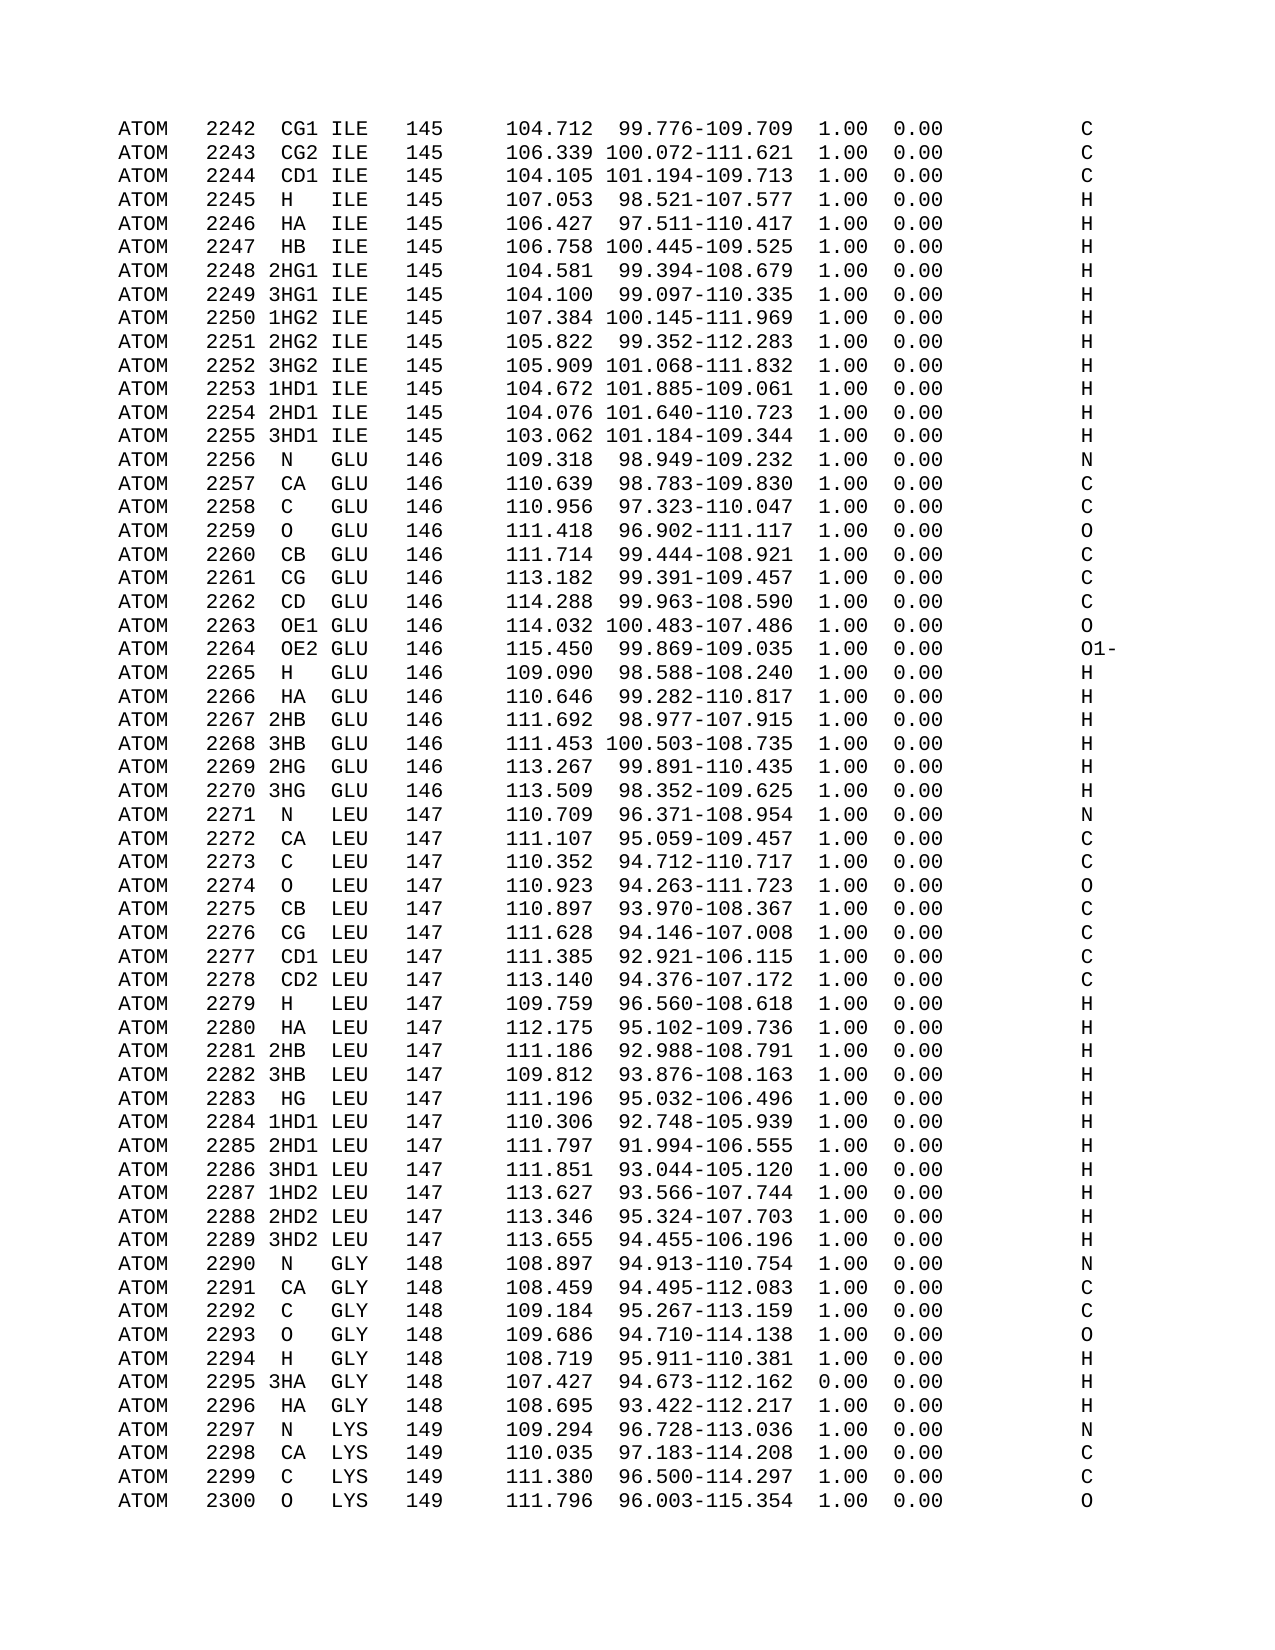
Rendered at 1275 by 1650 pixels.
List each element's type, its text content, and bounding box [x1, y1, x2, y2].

text ATOM 2291 CA GLY 148 108.459 94.495-112.083 1.00 0.00 C [118, 1277, 1157, 1300]
text ATOM 2268 3HB GLU 146 111.453 100.503-108.735 1.00 0.00 H [118, 733, 1157, 757]
text ATOM 2243 CG2 ILE 145 106.339 100.072-111.621 1.00 0.00 C [118, 142, 1157, 165]
text ATOM 2252 3HG2 ILE 145 105.909 101.068-111.832 1.00 0.00 H [118, 354, 1157, 378]
text ATOM 2299 C LYS 149 111.380 96.500-114.297 1.00 0.00 C [118, 1466, 1157, 1489]
text ATOM 2244 CD1 ILE 145 104.105 101.194-109.713 1.00 0.00 C [118, 165, 1157, 189]
text ATOM 2298 CA LYS 149 110.035 97.183-114.208 1.00 0.00 C [118, 1442, 1157, 1466]
text ATOM 2257 CA GLU 146 110.639 98.783-109.830 1.00 0.00 C [118, 473, 1157, 496]
text ATOM 2263 OE1 GLU 146 114.032 100.483-107.486 1.00 0.00 O [118, 615, 1157, 638]
text ATOM 2242 CG1 ILE 145 104.712 99.776-109.709 1.00 0.00 C [118, 118, 1157, 142]
text ATOM 2250 1HG2 ILE 145 107.384 100.145-111.969 1.00 0.00 H [118, 307, 1157, 331]
text ATOM 2271 N LEU 147 110.709 96.371-108.954 1.00 0.00 N [118, 804, 1157, 827]
text ATOM 2276 CG LEU 147 111.628 94.146-107.008 1.00 0.00 C [118, 922, 1157, 946]
text ATOM 2262 CD GLU 146 114.288 99.963-108.590 1.00 0.00 C [118, 591, 1157, 615]
text ATOM 2260 CB GLU 146 111.714 99.444-108.921 1.00 0.00 C [118, 544, 1157, 567]
text ATOM 2300 O LYS 149 111.796 96.003-115.354 1.00 0.00 O [118, 1489, 1157, 1513]
text ATOM 2295 3HA GLY 148 107.427 94.673-112.162 0.00 0.00 H [118, 1371, 1157, 1395]
text ATOM 2296 HA GLY 148 108.695 93.422-112.217 1.00 0.00 H [118, 1395, 1157, 1419]
text ATOM 2275 CB LEU 147 110.897 93.970-108.367 1.00 0.00 C [118, 898, 1157, 922]
text ATOM 2281 2HB LEU 147 111.186 92.988-108.791 1.00 0.00 H [118, 1040, 1157, 1064]
text ATOM 2247 HB ILE 145 106.758 100.445-109.525 1.00 0.00 H [118, 236, 1157, 260]
text ATOM 2273 C LEU 147 110.352 94.712-110.717 1.00 0.00 C [118, 851, 1157, 875]
text ATOM 2251 2HG2 ILE 145 105.822 99.352-112.283 1.00 0.00 H [118, 331, 1157, 354]
text ATOM 2272 CA LEU 147 111.107 95.059-109.457 1.00 0.00 C [118, 827, 1157, 851]
text ATOM 2265 H GLU 146 109.090 98.588-108.240 1.00 0.00 H [118, 662, 1157, 686]
text ATOM 2286 3HD1 LEU 147 111.851 93.044-105.120 1.00 0.00 H [118, 1158, 1157, 1182]
text ATOM 2277 CD1 LEU 147 111.385 92.921-106.115 1.00 0.00 C [118, 946, 1157, 969]
text ATOM 2246 HA ILE 145 106.427 97.511-110.417 1.00 0.00 H [118, 213, 1157, 236]
text ATOM 2267 2HB GLU 146 111.692 98.977-107.915 1.00 0.00 H [118, 709, 1157, 733]
text ATOM 2256 N GLU 146 109.318 98.949-109.232 1.00 0.00 N [118, 449, 1157, 473]
text ATOM 2285 2HD1 LEU 147 111.797 91.994-106.555 1.00 0.00 H [118, 1135, 1157, 1158]
text ATOM 2249 3HG1 ILE 145 104.100 99.097-110.335 1.00 0.00 H [118, 284, 1157, 307]
text ATOM 2293 O GLY 148 109.686 94.710-114.138 1.00 0.00 O [118, 1324, 1157, 1348]
text ATOM 2294 H GLY 148 108.719 95.911-110.381 1.00 0.00 H [118, 1348, 1157, 1371]
text ATOM 2287 1HD2 LEU 147 113.627 93.566-107.744 1.00 0.00 H [118, 1182, 1157, 1206]
text ATOM 2282 3HB LEU 147 109.812 93.876-108.163 1.00 0.00 H [118, 1064, 1157, 1088]
text ATOM 2288 2HD2 LEU 147 113.346 95.324-107.703 1.00 0.00 H [118, 1206, 1157, 1229]
text ATOM 2248 2HG1 ILE 145 104.581 99.394-108.679 1.00 0.00 H [118, 260, 1157, 284]
text ATOM 2289 3HD2 LEU 147 113.655 94.455-106.196 1.00 0.00 H [118, 1229, 1157, 1253]
text ATOM 2264 OE2 GLU 146 115.450 99.869-109.035 1.00 0.00 O1- [118, 638, 1157, 662]
text ATOM 2261 CG GLU 146 113.182 99.391-109.457 1.00 0.00 C [118, 567, 1157, 591]
text ATOM 2255 3HD1 ILE 145 103.062 101.184-109.344 1.00 0.00 H [118, 426, 1157, 449]
text ATOM 2258 C GLU 146 110.956 97.323-110.047 1.00 0.00 C [118, 496, 1157, 520]
text ATOM 2284 1HD1 LEU 147 110.306 92.748-105.939 1.00 0.00 H [118, 1111, 1157, 1135]
text ATOM 2266 HA GLU 146 110.646 99.282-110.817 1.00 0.00 H [118, 686, 1157, 709]
text ATOM 2269 2HG GLU 146 113.267 99.891-110.435 1.00 0.00 H [118, 757, 1157, 780]
text ATOM 2297 N LYS 149 109.294 96.728-113.036 1.00 0.00 N [118, 1419, 1157, 1442]
text ATOM 2274 O LEU 147 110.923 94.263-111.723 1.00 0.00 O [118, 875, 1157, 898]
text ATOM 2279 H LEU 147 109.759 96.560-108.618 1.00 0.00 H [118, 993, 1157, 1017]
text ATOM 2245 H ILE 145 107.053 98.521-107.577 1.00 0.00 H [118, 189, 1157, 213]
text ATOM 2283 HG LEU 147 111.196 95.032-106.496 1.00 0.00 H [118, 1088, 1157, 1111]
text ATOM 2290 N GLY 148 108.897 94.913-110.754 1.00 0.00 N [118, 1253, 1157, 1277]
text ATOM 2253 1HD1 ILE 145 104.672 101.885-109.061 1.00 0.00 H [118, 378, 1157, 402]
text ATOM 2278 CD2 LEU 147 113.140 94.376-107.172 1.00 0.00 C [118, 969, 1157, 993]
text ATOM 2259 O GLU 146 111.418 96.902-111.117 1.00 0.00 O [118, 520, 1157, 544]
text ATOM 2254 2HD1 ILE 145 104.076 101.640-110.723 1.00 0.00 H [118, 402, 1157, 426]
text ATOM 2280 HA LEU 147 112.175 95.102-109.736 1.00 0.00 H [118, 1017, 1157, 1040]
text ATOM 2292 C GLY 148 109.184 95.267-113.159 1.00 0.00 C [118, 1300, 1157, 1324]
text ATOM 2270 3HG GLU 146 113.509 98.352-109.625 1.00 0.00 H [118, 780, 1157, 804]
